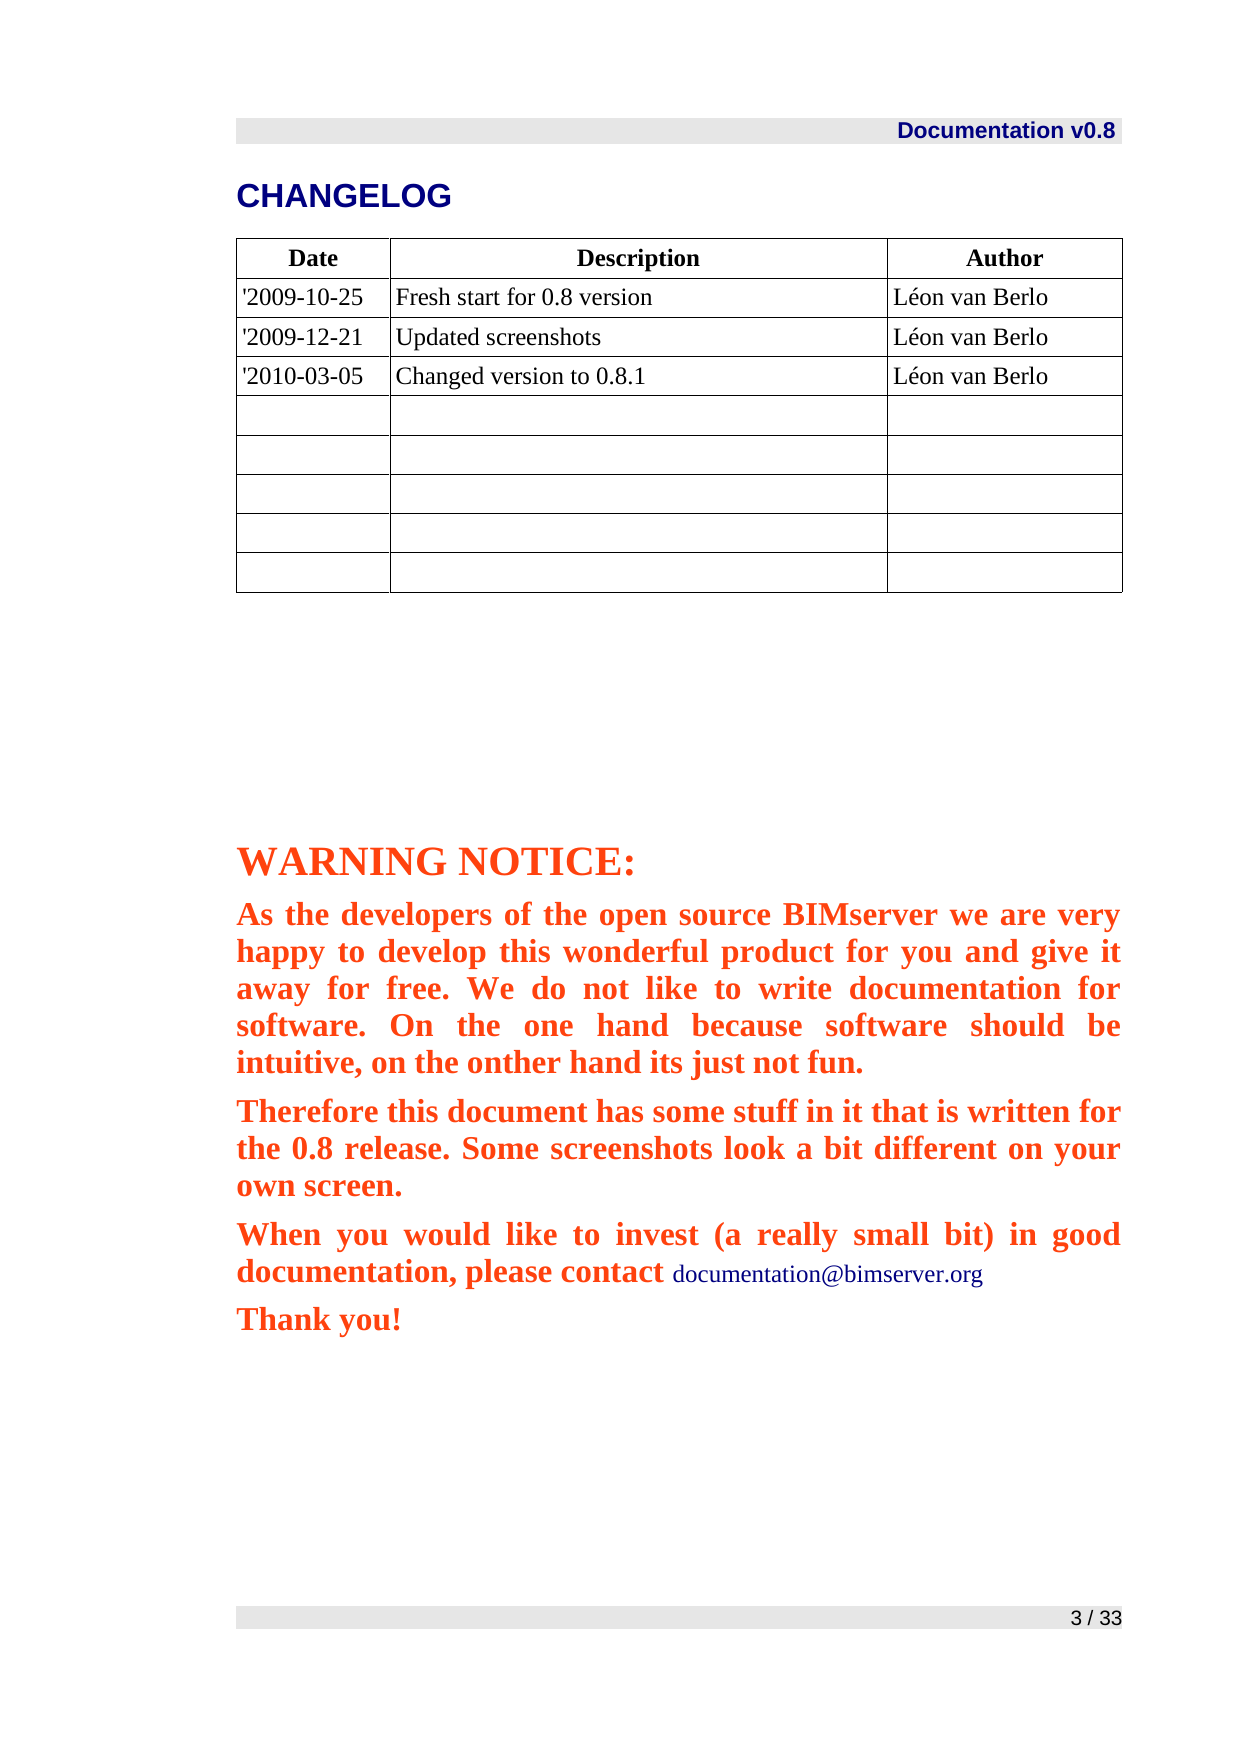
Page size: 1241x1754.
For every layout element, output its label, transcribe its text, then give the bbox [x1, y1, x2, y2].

table_cell Léon van Berlo [888, 318, 1122, 356]
table_cell [888, 396, 1122, 435]
table_header Description [391, 239, 887, 278]
table_cell [391, 553, 887, 592]
table_cell '2010-03-05 [237, 357, 389, 395]
table_cell '2009-12-21 [237, 318, 389, 356]
table_cell Changed version to 0.8.1 [391, 357, 887, 395]
table_cell [888, 475, 1122, 513]
table_header Author [888, 239, 1122, 278]
table_cell [391, 475, 887, 513]
table_cell [237, 436, 389, 474]
text WARNING NOTICE: [236, 838, 1122, 884]
table_header Date [237, 239, 389, 278]
table_cell '2009-10-25 [237, 279, 389, 317]
table_cell [888, 514, 1122, 552]
table_cell [888, 436, 1122, 474]
table_cell [391, 436, 887, 474]
text Therefore this document has some stuff in it that is written for the 0.8 release. Some screenshots look a bit different on your own screen. [236, 1093, 1122, 1203]
table_cell [237, 514, 389, 552]
table_cell [237, 553, 389, 592]
text As the developers of the open source BIMserver we are very happy to develop this wonderful product for you and give it away for free. We do not like to write documentation for software. On the one hand because software should be intuitive, on the onther hand its just not fun. [236, 896, 1122, 1081]
table_cell [237, 396, 389, 435]
text Thank you! [236, 1301, 1122, 1338]
text When you would like to invest (a really small bit) in good documentation, please contact documentation@bimserver.org [236, 1215, 1122, 1289]
table_cell [237, 475, 389, 513]
table_cell [888, 553, 1122, 592]
table_cell Léon van Berlo [888, 357, 1122, 395]
table_cell Léon van Berlo [888, 279, 1122, 317]
table_cell [391, 514, 887, 552]
table_cell [391, 396, 887, 435]
text Changelog [236, 177, 1122, 214]
table_cell Updated screenshots [391, 318, 887, 356]
table_cell Fresh start for 0.8 version [391, 279, 887, 317]
